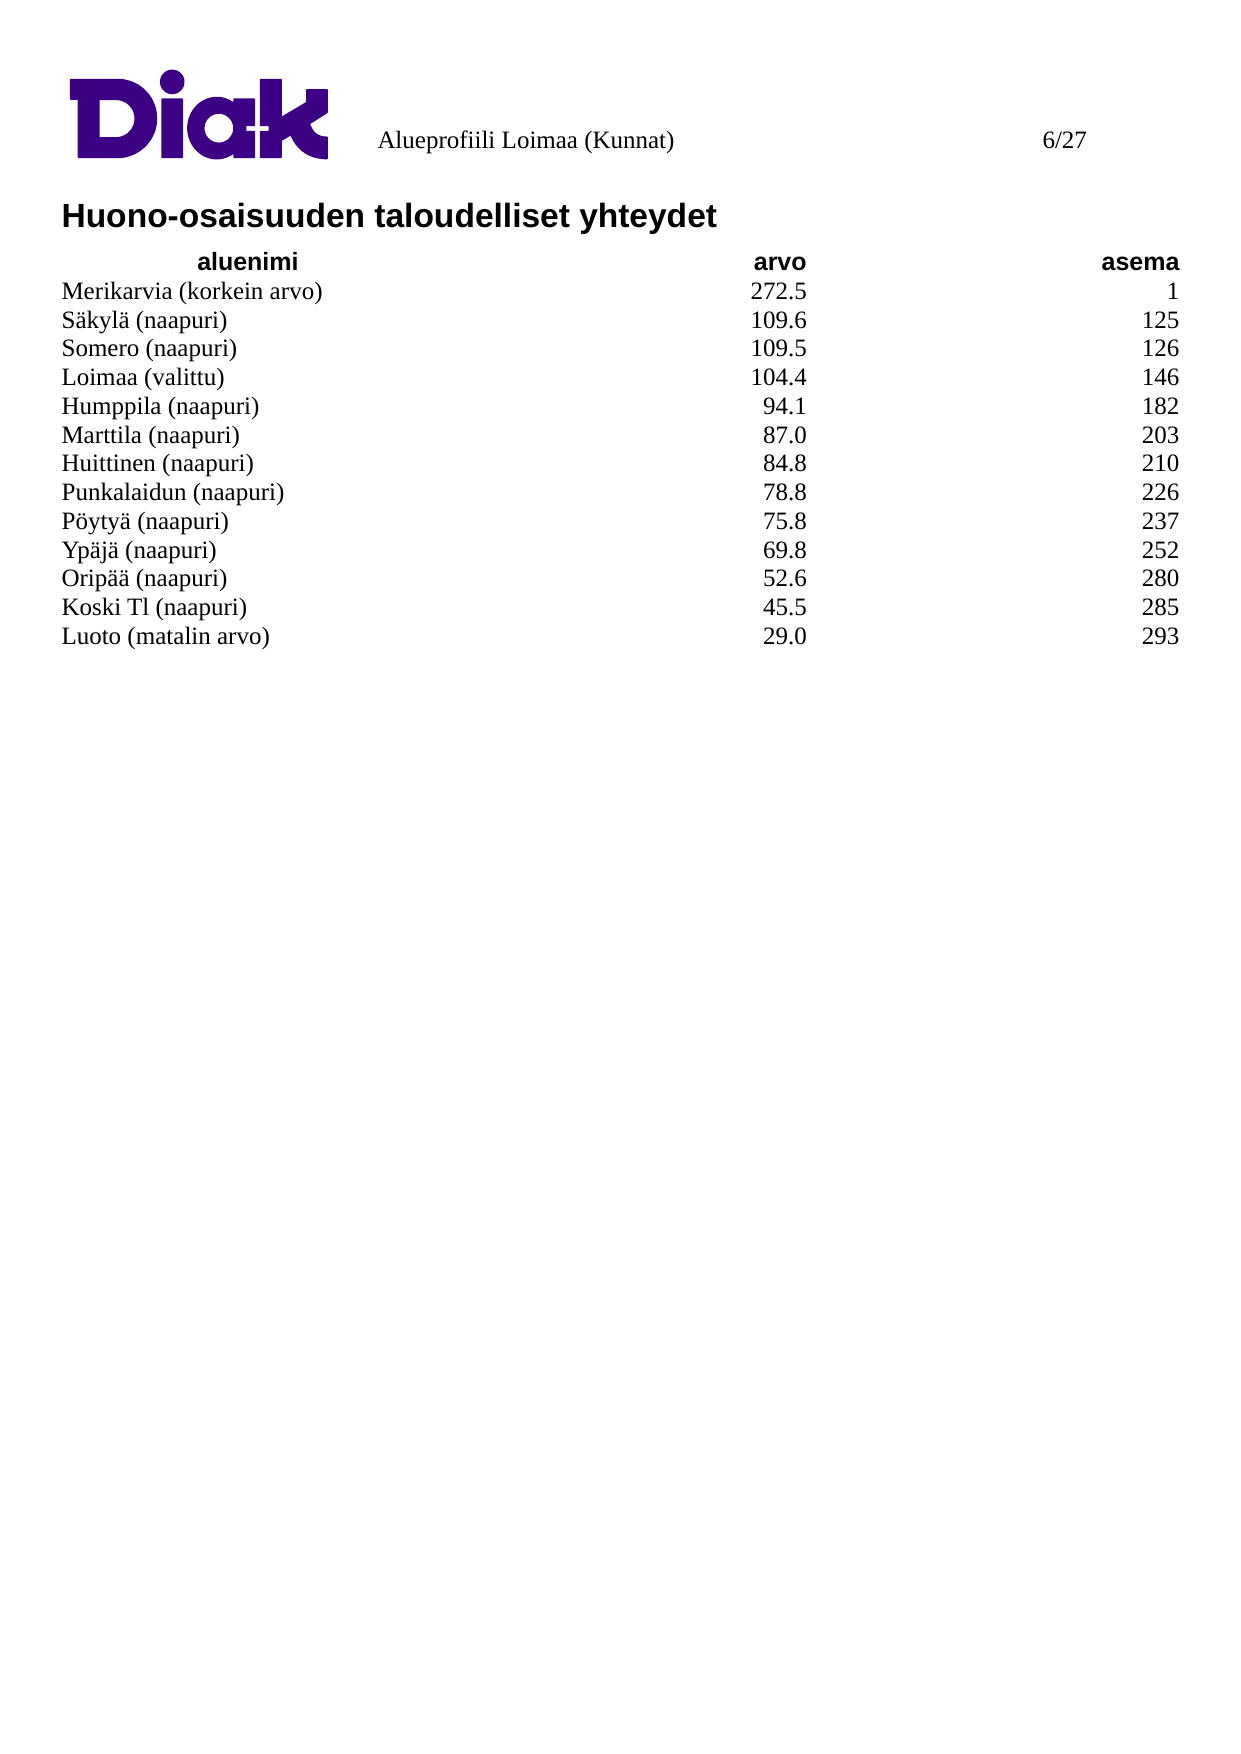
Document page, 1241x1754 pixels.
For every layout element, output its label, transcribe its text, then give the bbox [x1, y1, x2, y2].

table_cell 210 [806, 449, 1179, 477]
table_cell 69.8 [434, 535, 806, 563]
table_cell Luoto (matalin arvo) [61, 621, 434, 650]
table_cell 125 [806, 305, 1179, 333]
table_cell 252 [806, 535, 1179, 563]
table_cell Pöytyä (naapuri) [61, 506, 434, 535]
table_cell 78.8 [434, 477, 806, 506]
table_cell 272.5 [434, 276, 806, 305]
table_cell 94.1 [434, 391, 806, 420]
table_cell 285 [806, 592, 1179, 621]
table_cell 146 [806, 362, 1179, 391]
table_cell 75.8 [434, 506, 806, 535]
table_cell 29.0 [434, 621, 806, 650]
table_cell 109.5 [434, 334, 806, 362]
table_cell 203 [806, 420, 1179, 448]
table_cell 226 [806, 477, 1179, 506]
table_cell Somero (naapuri) [61, 334, 434, 362]
table_cell 280 [806, 564, 1179, 592]
subtitle Huono-osaisuuden taloudelliset yhteydet [61, 196, 1179, 235]
table_cell 52.6 [434, 564, 806, 592]
table_cell Oripää (naapuri) [61, 564, 434, 592]
table_cell 45.5 [434, 592, 806, 621]
table_cell Ypäjä (naapuri) [61, 535, 434, 563]
table_header arvo [434, 247, 806, 276]
table_cell Marttila (naapuri) [61, 420, 434, 448]
table_cell 84.8 [434, 449, 806, 477]
table_cell 237 [806, 506, 1179, 535]
table_cell Humppila (naapuri) [61, 391, 434, 420]
table_cell 104.4 [434, 362, 806, 391]
table_cell 109.6 [434, 305, 806, 333]
table_cell Koski Tl (naapuri) [61, 592, 434, 621]
table_cell 182 [806, 391, 1179, 420]
table_header asema [806, 247, 1179, 276]
table_cell 1 [806, 276, 1179, 305]
table_cell 126 [806, 334, 1179, 362]
table_header aluenimi [61, 247, 434, 276]
table_cell Punkalaidun (naapuri) [61, 477, 434, 506]
table_cell Loimaa (valittu) [61, 362, 434, 391]
table_cell 293 [806, 621, 1179, 650]
table_cell Huittinen (naapuri) [61, 449, 434, 477]
table_cell Säkylä (naapuri) [61, 305, 434, 333]
table_cell 87.0 [434, 420, 806, 448]
table_cell Merikarvia (korkein arvo) [61, 276, 434, 305]
